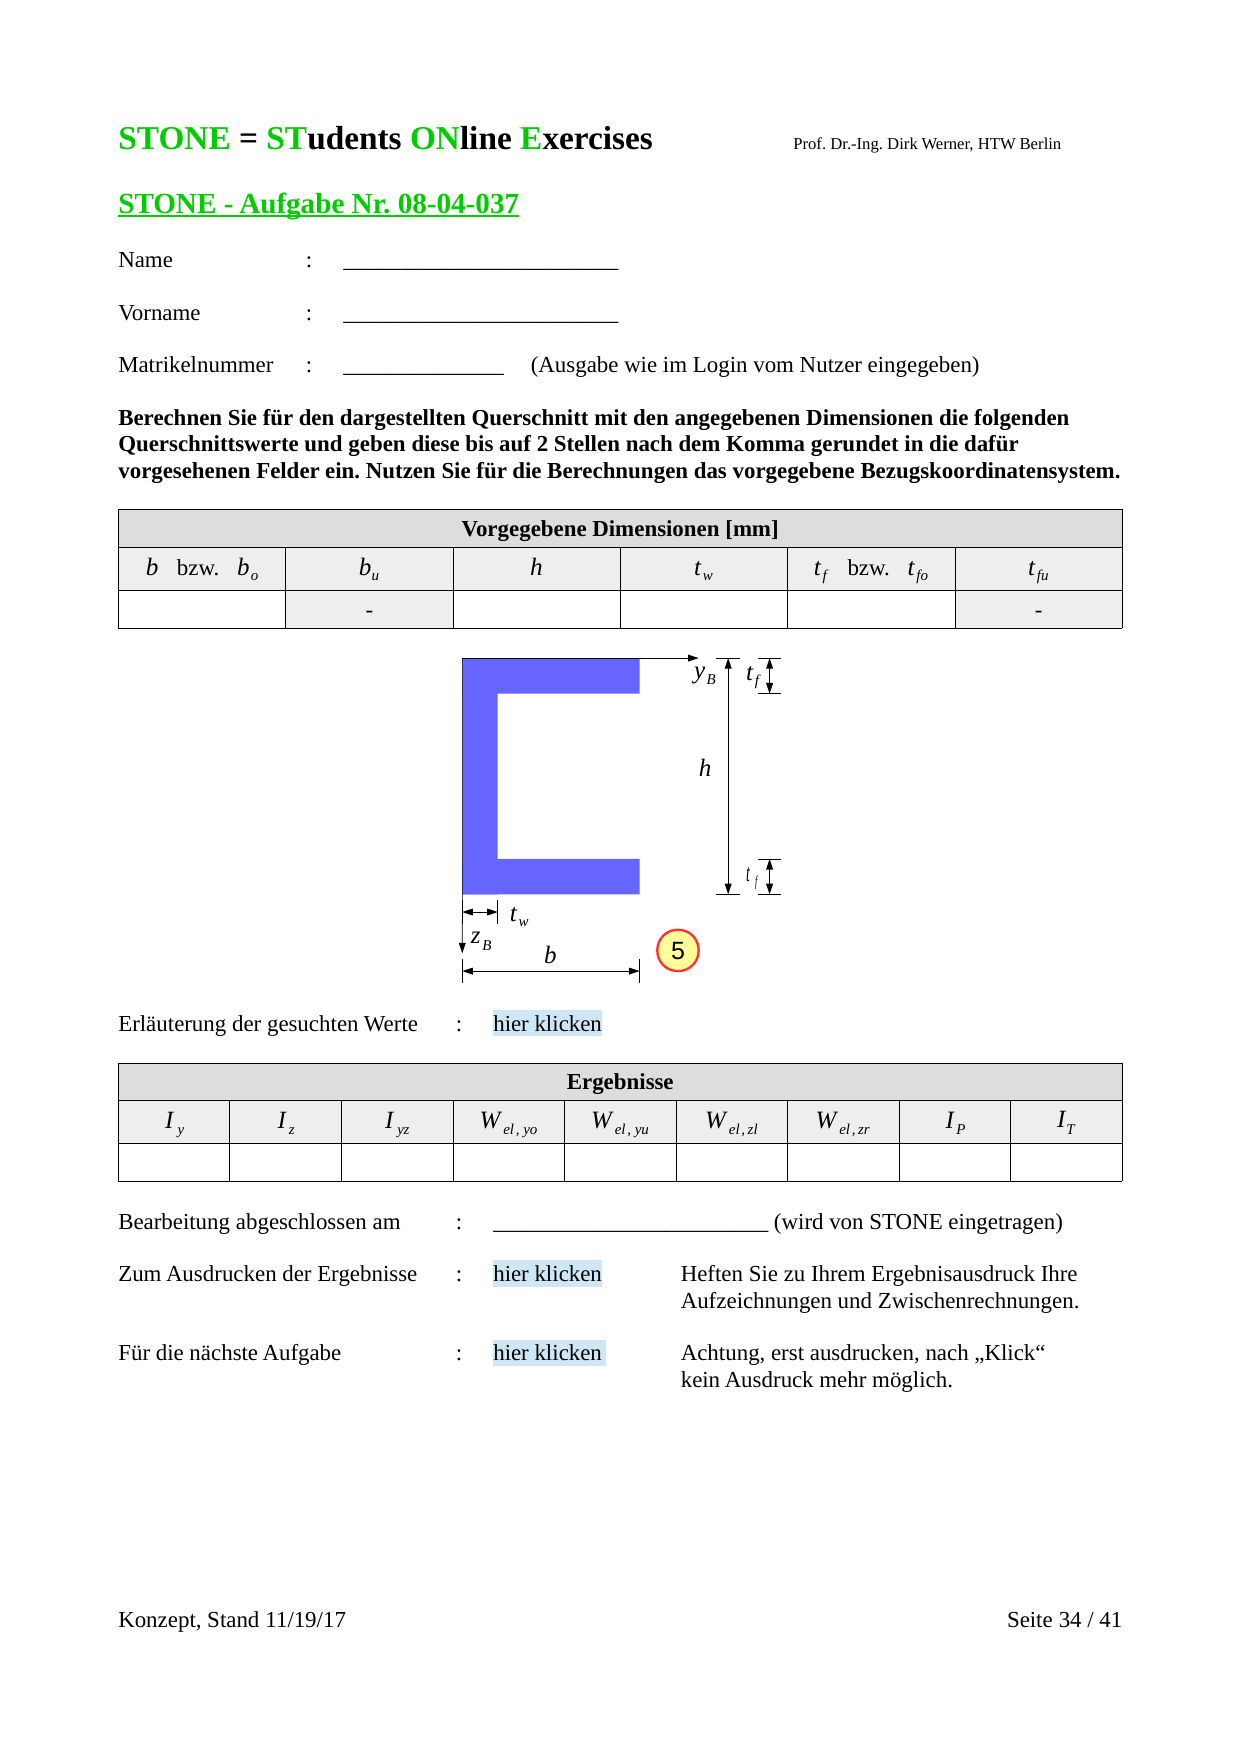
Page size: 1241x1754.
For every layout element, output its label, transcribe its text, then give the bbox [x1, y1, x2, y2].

text Aufzeichnungen und Zwischenrechnungen. [118, 1287, 1122, 1313]
text Für die nächste Aufgabe : hier klicken Achtung, erst ausdrucken, nach „Klick“ [118, 1339, 1122, 1366]
table_cell [565, 1101, 676, 1143]
table_cell [119, 1101, 229, 1143]
table_cell [119, 591, 285, 628]
table_cell [956, 548, 1122, 590]
table_cell [342, 1101, 453, 1143]
table_cell [454, 1144, 564, 1181]
text Name : ________________________ [118, 246, 1122, 272]
table_cell [230, 1144, 341, 1181]
table_cell [788, 1144, 899, 1181]
table_cell [900, 1101, 1010, 1143]
table_cell - [956, 591, 1122, 628]
table_cell [621, 548, 787, 590]
table_cell [342, 1144, 453, 1181]
table_header Vorgegebene Dimensionen [mm] [119, 510, 1122, 547]
table_cell [677, 1101, 787, 1143]
table_cell [454, 1101, 564, 1143]
table_cell - [286, 591, 453, 628]
table_cell [230, 1101, 341, 1143]
text kein Ausdruck mehr möglich. [118, 1366, 1122, 1392]
text Berechnen Sie für den dargestellten Querschnitt mit den angegebenen Dimensionen die folgenden Querschnittswerte und geben diese bis auf 2 Stellen nach dem Komma gerundet in die dafür vorgesehenen Felder ein. Nutzen Sie für die Berechnungen das vorgegebene Bezugskoordinatensystem. [118, 404, 1122, 483]
text Vorname : ________________________ [118, 298, 1122, 325]
table_cell [788, 1101, 899, 1143]
table_cell [621, 591, 787, 628]
table_cell [454, 548, 620, 590]
table_header Ergebnisse [119, 1064, 1122, 1100]
text Erläuterung der gesuchten Werte : hier klicken [118, 1010, 1122, 1036]
table_cell bzw. [119, 548, 285, 590]
table_cell [788, 591, 955, 628]
text Zum Ausdrucken der Ergebnisse : hier klicken Heften Sie zu Ihrem Ergebnisausdruck Ihre [118, 1260, 1122, 1287]
table_cell [286, 548, 453, 590]
table_cell [454, 591, 620, 628]
table_cell bzw. [788, 548, 955, 590]
table_cell [119, 1144, 229, 1181]
text STONE - Aufgabe Nr. 08-04-037 [118, 186, 1122, 219]
table_cell [1011, 1101, 1122, 1143]
table_cell [1011, 1144, 1122, 1181]
table_cell [565, 1144, 676, 1181]
text Matrikelnummer : ______________ (Ausgabe wie im Login vom Nutzer eingegeben) [118, 351, 1122, 378]
text Bearbeitung abgeschlossen am : ________________________ (wird von STONE eingetragen) [118, 1208, 1122, 1234]
table_cell [900, 1144, 1010, 1181]
table_cell [677, 1144, 787, 1181]
